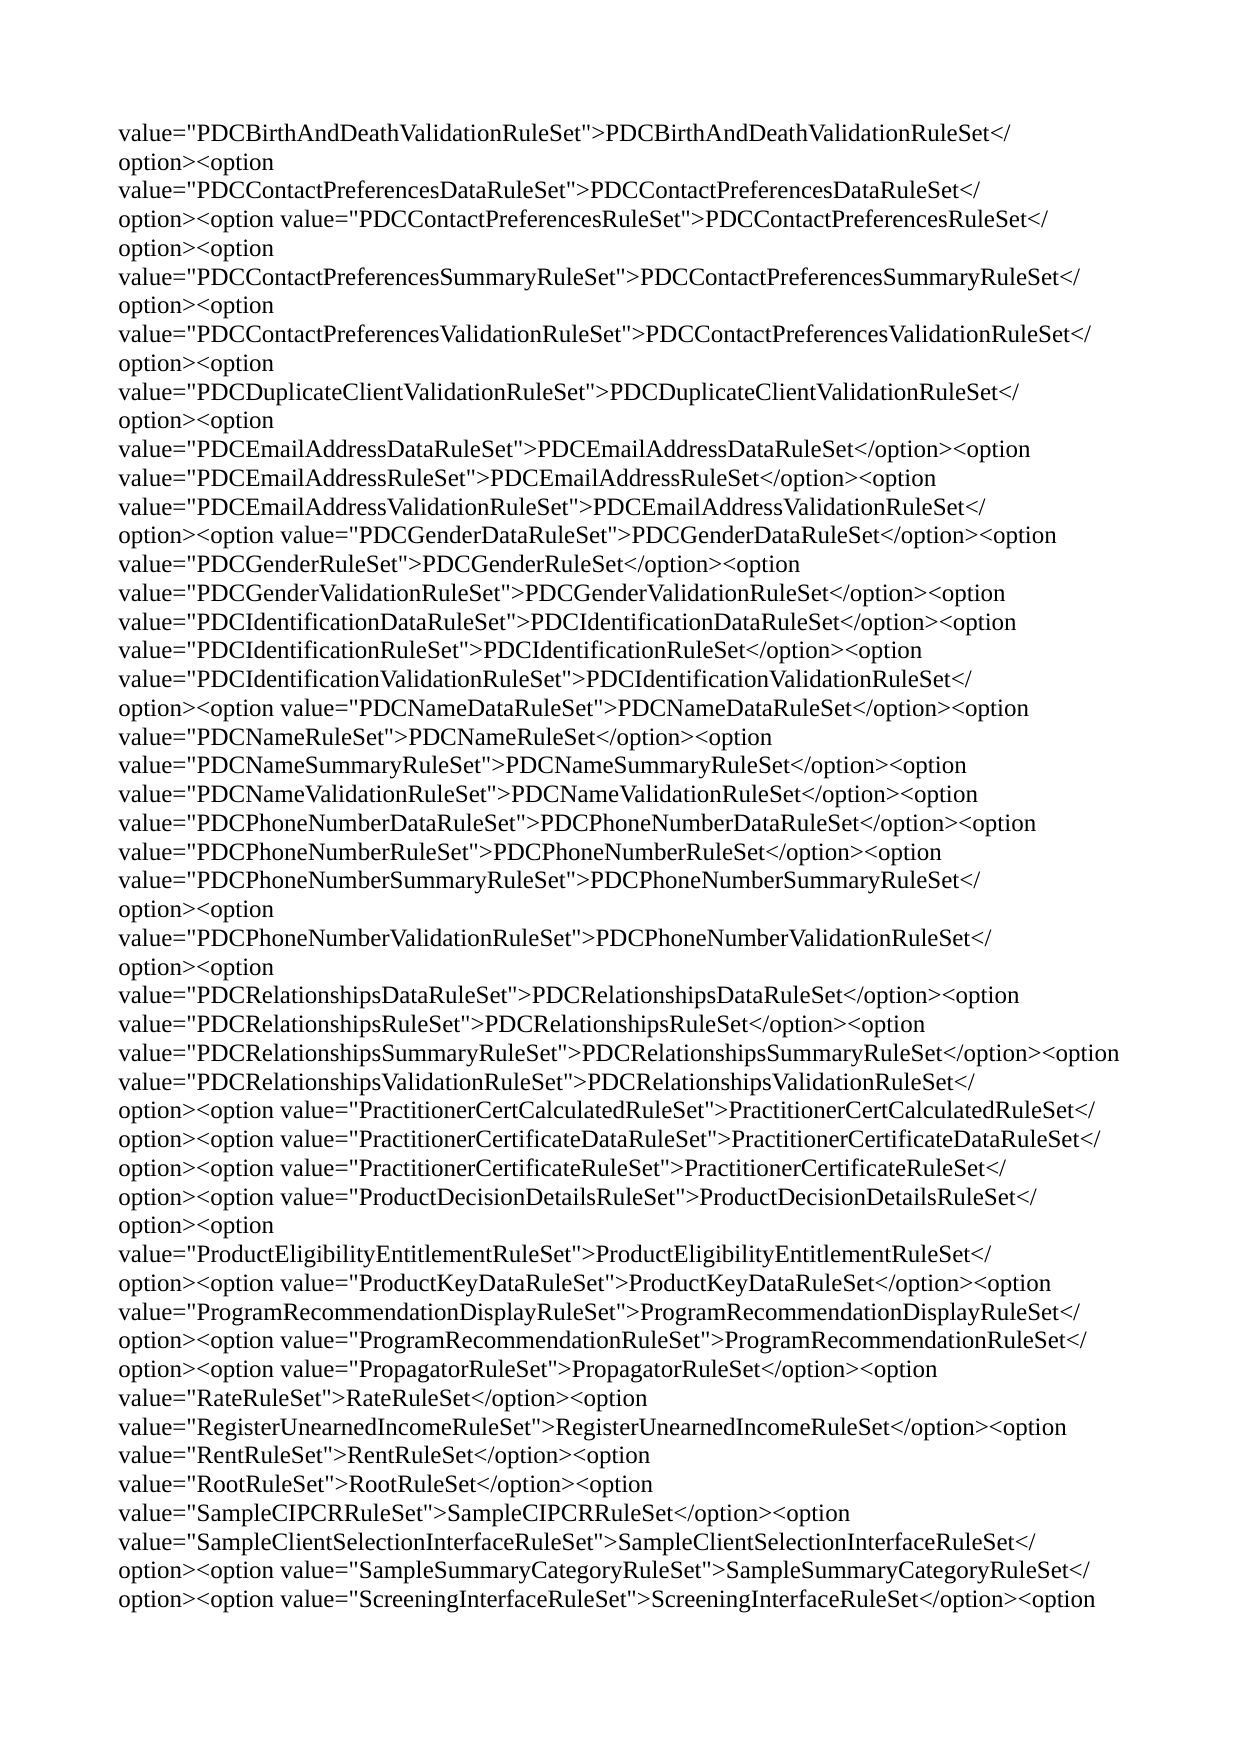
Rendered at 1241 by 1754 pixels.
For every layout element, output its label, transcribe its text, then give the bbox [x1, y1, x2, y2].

text value="PDCBirthAndDeathValidationRuleSet">PDCBirthAndDeathValidationRuleSet</option><option value="PDCContactPreferencesDataRuleSet">PDCContactPreferencesDataRuleSet</option><option value="PDCContactPreferencesRuleSet">PDCContactPreferencesRuleSet</option><option value="PDCContactPreferencesSummaryRuleSet">PDCContactPreferencesSummaryRuleSet</option><option value="PDCContactPreferencesValidationRuleSet">PDCContactPreferencesValidationRuleSet</option><option value="PDCDuplicateClientValidationRuleSet">PDCDuplicateClientValidationRuleSet</option><option value="PDCEmailAddressDataRuleSet">PDCEmailAddressDataRuleSet</option><option value="PDCEmailAddressRuleSet">PDCEmailAddressRuleSet</option><option value="PDCEmailAddressValidationRuleSet">PDCEmailAddressValidationRuleSet</option><option value="PDCGenderDataRuleSet">PDCGenderDataRuleSet</option><option value="PDCGenderRuleSet">PDCGenderRuleSet</option><option value="PDCGenderValidationRuleSet">PDCGenderValidationRuleSet</option><option value="PDCIdentificationDataRuleSet">PDCIdentificationDataRuleSet</option><option value="PDCIdentificationRuleSet">PDCIdentificationRuleSet</option><option value="PDCIdentificationValidationRuleSet">PDCIdentificationValidationRuleSet</option><option value="PDCNameDataRuleSet">PDCNameDataRuleSet</option><option value="PDCNameRuleSet">PDCNameRuleSet</option><option value="PDCNameSummaryRuleSet">PDCNameSummaryRuleSet</option><option value="PDCNameValidationRuleSet">PDCNameValidationRuleSet</option><option value="PDCPhoneNumberDataRuleSet">PDCPhoneNumberDataRuleSet</option><option value="PDCPhoneNumberRuleSet">PDCPhoneNumberRuleSet</option><option value="PDCPhoneNumberSummaryRuleSet">PDCPhoneNumberSummaryRuleSet</option><option value="PDCPhoneNumberValidationRuleSet">PDCPhoneNumberValidationRuleSet</option><option value="PDCRelationshipsDataRuleSet">PDCRelationshipsDataRuleSet</option><option value="PDCRelationshipsRuleSet">PDCRelationshipsRuleSet</option><option value="PDCRelationshipsSummaryRuleSet">PDCRelationshipsSummaryRuleSet</option><option value="PDCRelationshipsValidationRuleSet">PDCRelationshipsValidationRuleSet</option><option value="PractitionerCertCalculatedRuleSet">PractitionerCertCalculatedRuleSet</option><option value="PractitionerCertificateDataRuleSet">PractitionerCertificateDataRuleSet</option><option value="PractitionerCertificateRuleSet">PractitionerCertificateRuleSet</option><option value="ProductDecisionDetailsRuleSet">ProductDecisionDetailsRuleSet</option><option value="ProductEligibilityEntitlementRuleSet">ProductEligibilityEntitlementRuleSet</option><option value="ProductKeyDataRuleSet">ProductKeyDataRuleSet</option><option value="ProgramRecommendationDisplayRuleSet">ProgramRecommendationDisplayRuleSet</option><option value="ProgramRecommendationRuleSet">ProgramRecommendationRuleSet</option><option value="PropagatorRuleSet">PropagatorRuleSet</option><option value="RateRuleSet">RateRuleSet</option><option value="RegisterUnearnedIncomeRuleSet">RegisterUnearnedIncomeRuleSet</option><option value="RentRuleSet">RentRuleSet</option><option value="RootRuleSet">RootRuleSet</option><option value="SampleCIPCRRuleSet">SampleCIPCRRuleSet</option><option value="SampleClientSelectionInterfaceRuleSet">SampleClientSelectionInterfaceRuleSet</option><option value="SampleSummaryCategoryRuleSet">SampleSummaryCategoryRuleSet</option><option value="ScreeningInterfaceRuleSet">ScreeningInterfaceRuleSet</option><option [118, 118, 1122, 1613]
